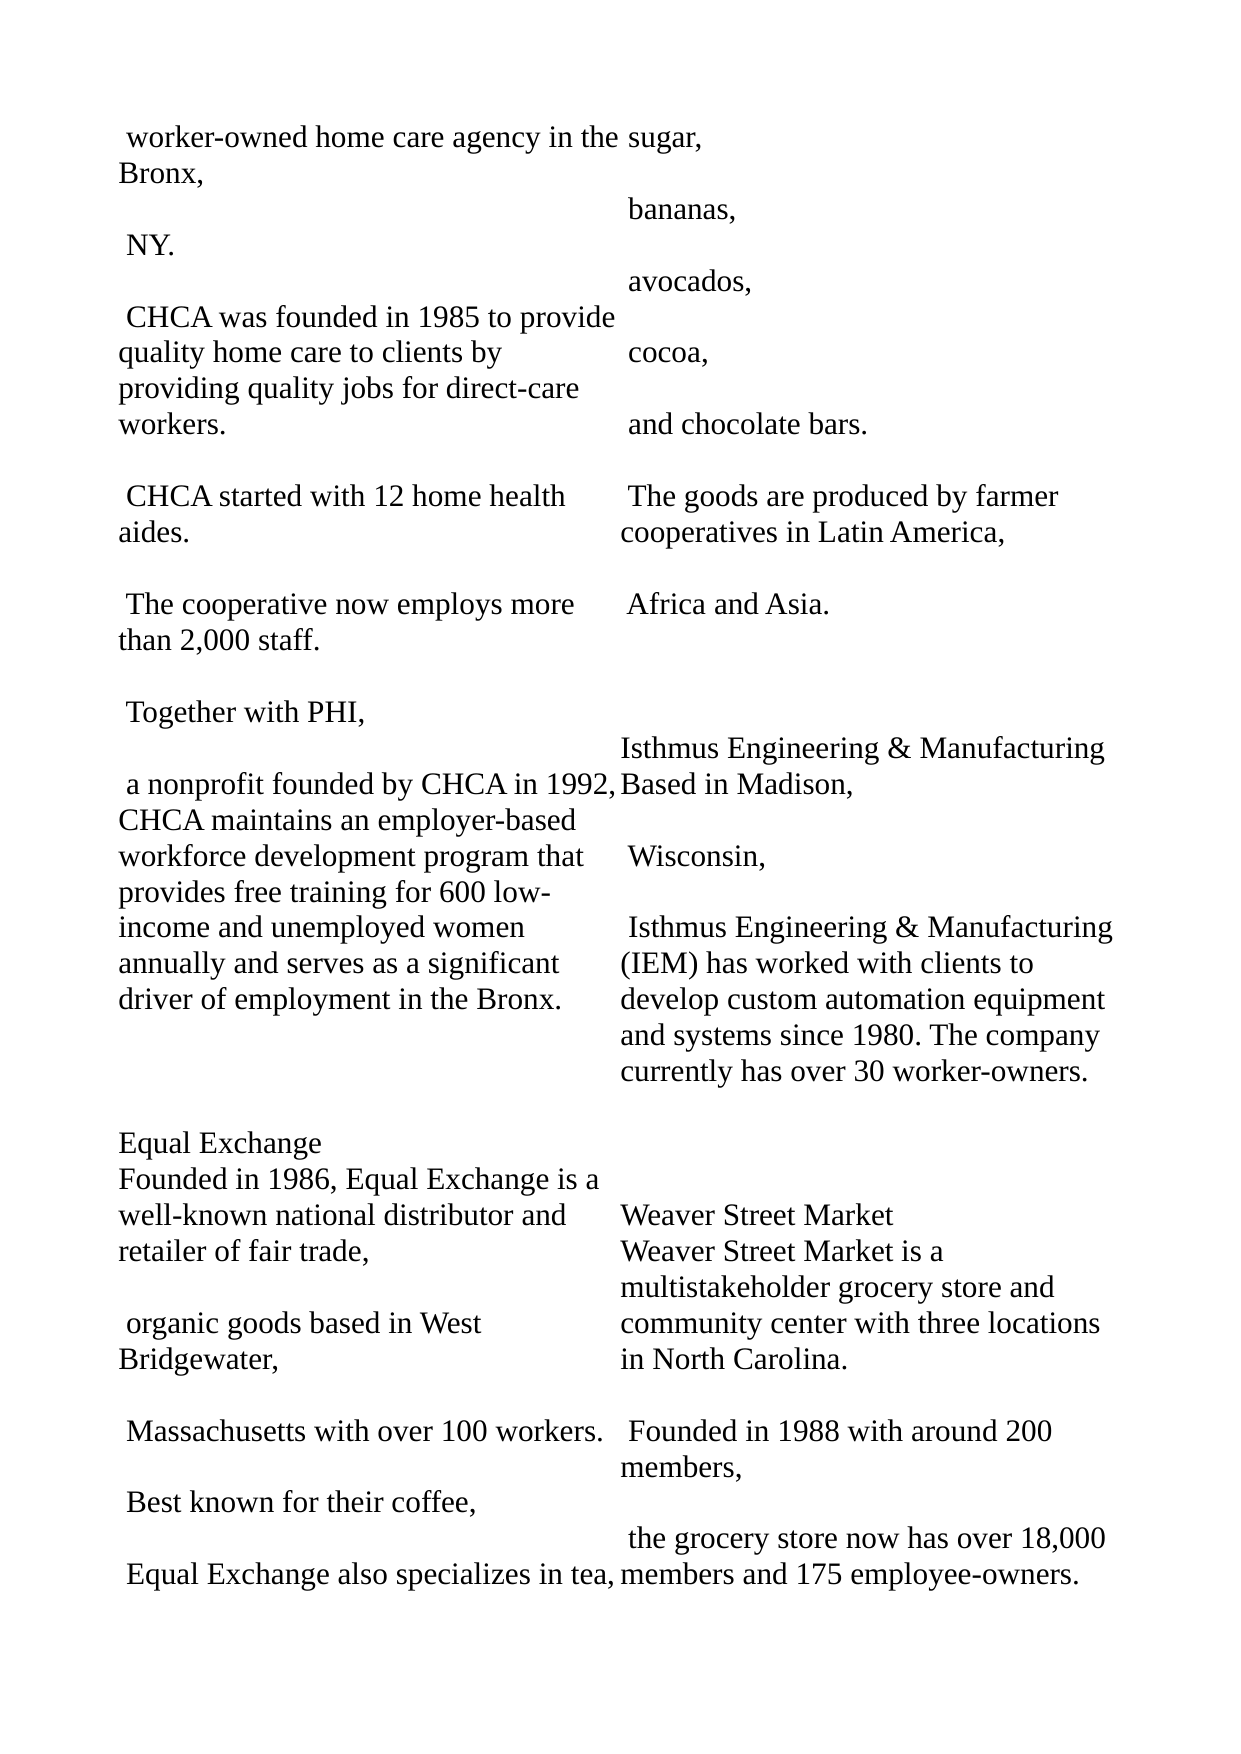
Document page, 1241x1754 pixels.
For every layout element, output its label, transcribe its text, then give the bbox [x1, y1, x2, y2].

text Wisconsin, [620, 837, 1122, 873]
text organic goods based in West Bridgewater, [118, 1304, 620, 1376]
text CHCA started with 12 home health aides. [118, 477, 620, 549]
text sugar, [620, 118, 1122, 154]
text and chocolate bars. [620, 406, 1122, 442]
text avocados, [620, 262, 1122, 298]
text CHCA was founded in 1985 to provide quality home care to clients by providing quality jobs for direct-care workers. [118, 298, 620, 442]
text Weaver Street Market [620, 1196, 1122, 1232]
text the grocery store now has over 18,000 members and 175 employee-owners. [620, 1520, 1122, 1592]
text The goods are produced by farmer cooperatives in Latin America, [620, 477, 1122, 549]
text Weaver Street Market is a multistakeholder grocery store and community center with three locations in North Carolina. [620, 1232, 1122, 1376]
text Equal Exchange also specializes in tea, [118, 1556, 620, 1592]
text Africa and Asia. [620, 585, 1122, 621]
text Isthmus Engineering & Manufacturing [620, 729, 1122, 765]
text Founded in 1986, Equal Exchange is a well-known national distributor and retailer of fair trade, [118, 1160, 620, 1268]
text Isthmus Engineering & Manufacturing (IEM) has worked with clients to develop custom automation equipment and systems since 1980. The company currently has over 30 worker-owners. [620, 909, 1122, 1088]
text worker-owned home care agency in the Bronx, [118, 118, 620, 190]
text NY. [118, 226, 620, 262]
text Founded in 1988 with around 200 members, [620, 1412, 1122, 1484]
text cocoa, [620, 334, 1122, 370]
text Massachusetts with over 100 workers. [118, 1412, 620, 1448]
text a nonprofit founded by CHCA in 1992, CHCA maintains an employer-based workforce development program that provides free training for 600 low-income and unemployed women annually and serves as a significant driver of employment in the Bronx. [118, 765, 620, 1017]
text The cooperative now employs more than 2,000 staff. [118, 585, 620, 657]
text Together with PHI, [118, 693, 620, 729]
text Equal Exchange [118, 1124, 620, 1160]
text Best known for their coffee, [118, 1484, 620, 1520]
text Based in Madison, [620, 765, 1122, 801]
text bananas, [620, 190, 1122, 226]
